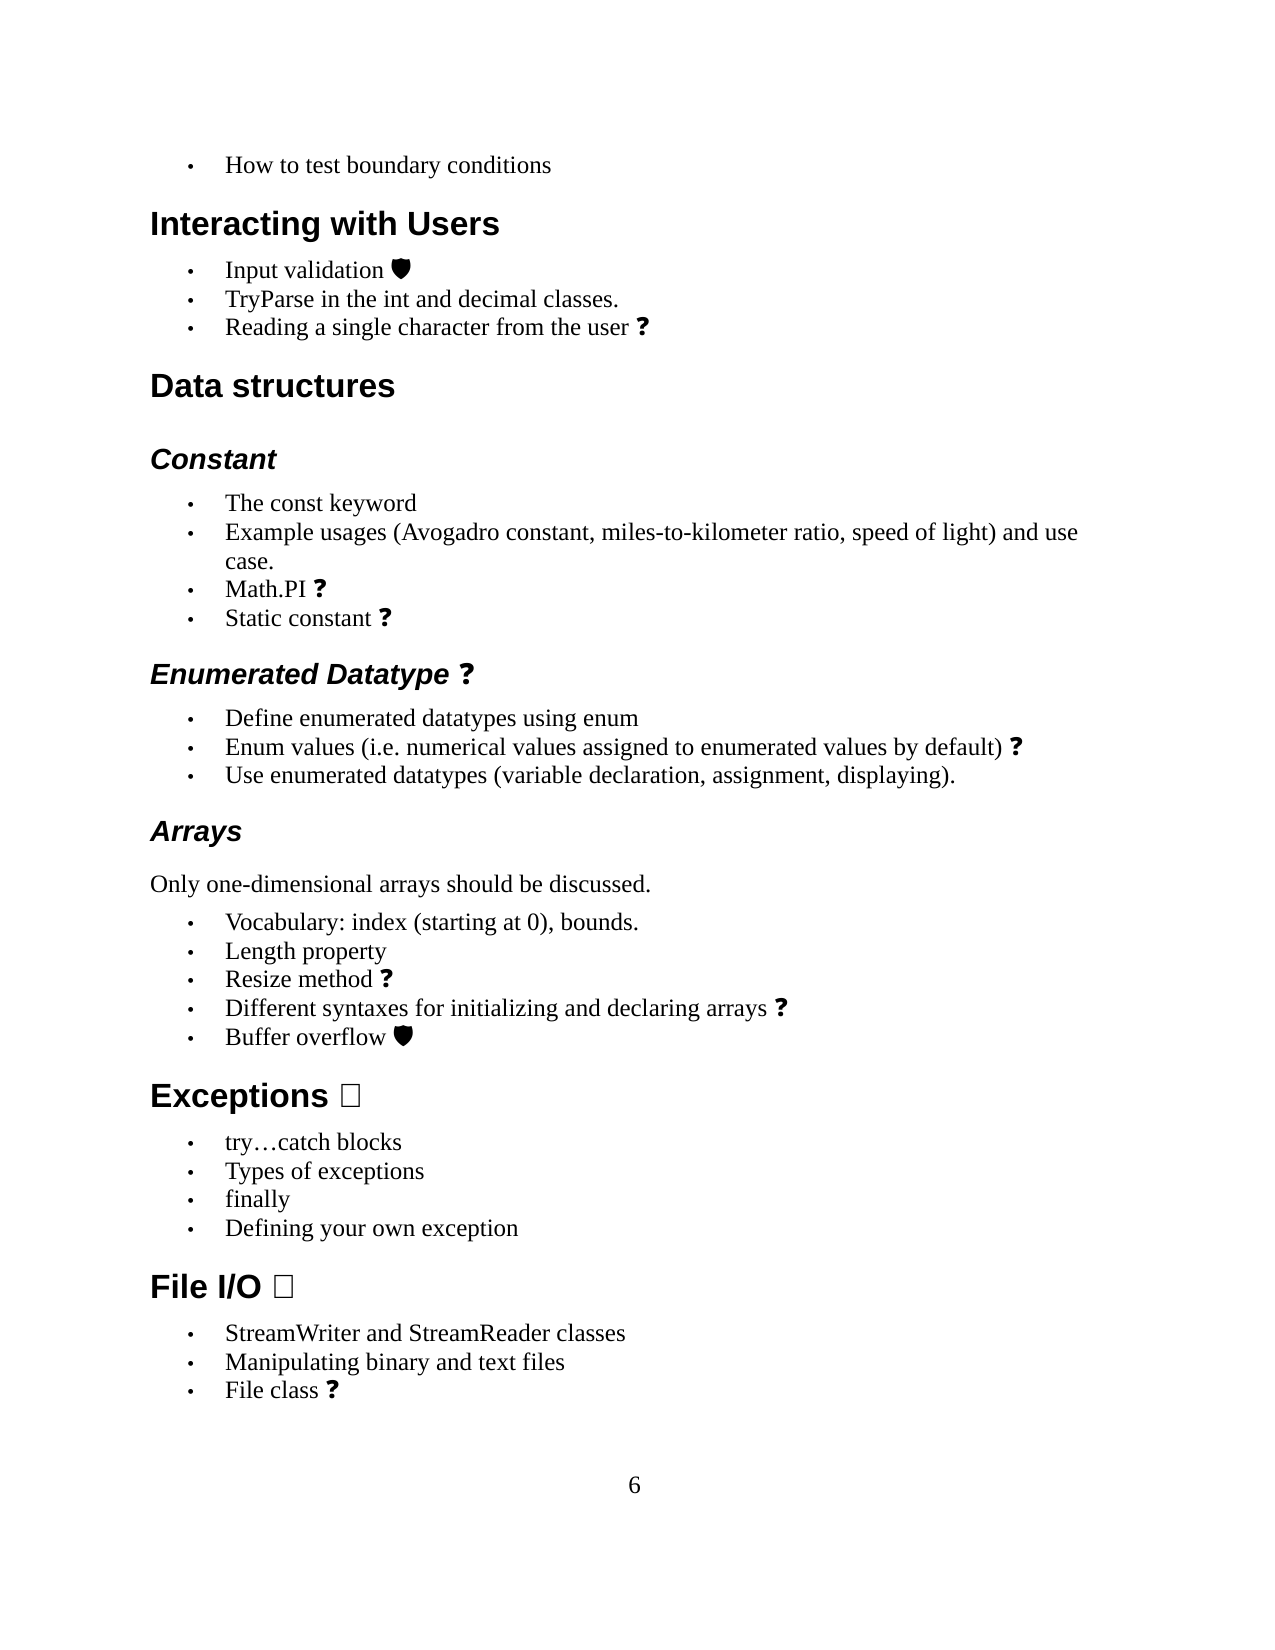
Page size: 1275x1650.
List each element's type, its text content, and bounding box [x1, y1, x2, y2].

subtitle File I/O 🔜 [150, 1267, 1125, 1306]
list Input validation 🛡 [187, 255, 1125, 284]
list finally [187, 1184, 1125, 1213]
list TryParse in the int and decimal classes. [187, 284, 1125, 312]
list try…catch blocks [187, 1127, 1125, 1156]
subtitle Interacting with Users [150, 204, 1125, 242]
list Use enumerated datatypes (variable declaration, assignment, displaying). [187, 761, 1125, 789]
subtitle Arrays [150, 814, 1125, 848]
subtitle Enumerated Datatype ❓ [150, 657, 1125, 691]
list Static constant ❓ [187, 603, 1125, 632]
subtitle Data structures [150, 366, 1125, 405]
list Length property [187, 936, 1125, 964]
list Example usages (Avogadro constant, miles-to-kilometer ratio, speed of light) and use case. [187, 517, 1125, 574]
list Different syntaxes for initializing and declaring arrays ❓ [187, 993, 1125, 1022]
list StreamWriter and StreamReader classes [187, 1318, 1125, 1347]
list Manipulating binary and text files [187, 1347, 1125, 1376]
list Types of exceptions [187, 1156, 1125, 1184]
subtitle Exceptions 🔜 [150, 1076, 1125, 1114]
text Only one-dimensional arrays should be discussed. [150, 869, 1125, 898]
list Vocabulary: index (starting at 0), bounds. [187, 907, 1125, 936]
list Reading a single character from the user ❓ [187, 312, 1125, 341]
list How to test boundary conditions [187, 150, 1125, 179]
list Math.PI ❓ [187, 574, 1125, 603]
subtitle Constant [150, 442, 1125, 476]
list The const keyword [187, 488, 1125, 517]
list Resize method ❓ [187, 964, 1125, 993]
list Enum values (i.e. numerical values assigned to enumerated values by default) ❓ [187, 732, 1125, 761]
list Buffer overflow 🛡 [187, 1022, 1125, 1051]
list File class ❓ [187, 1376, 1125, 1404]
list Defining your own exception [187, 1213, 1125, 1242]
list Define enumerated datatypes using enum [187, 703, 1125, 732]
